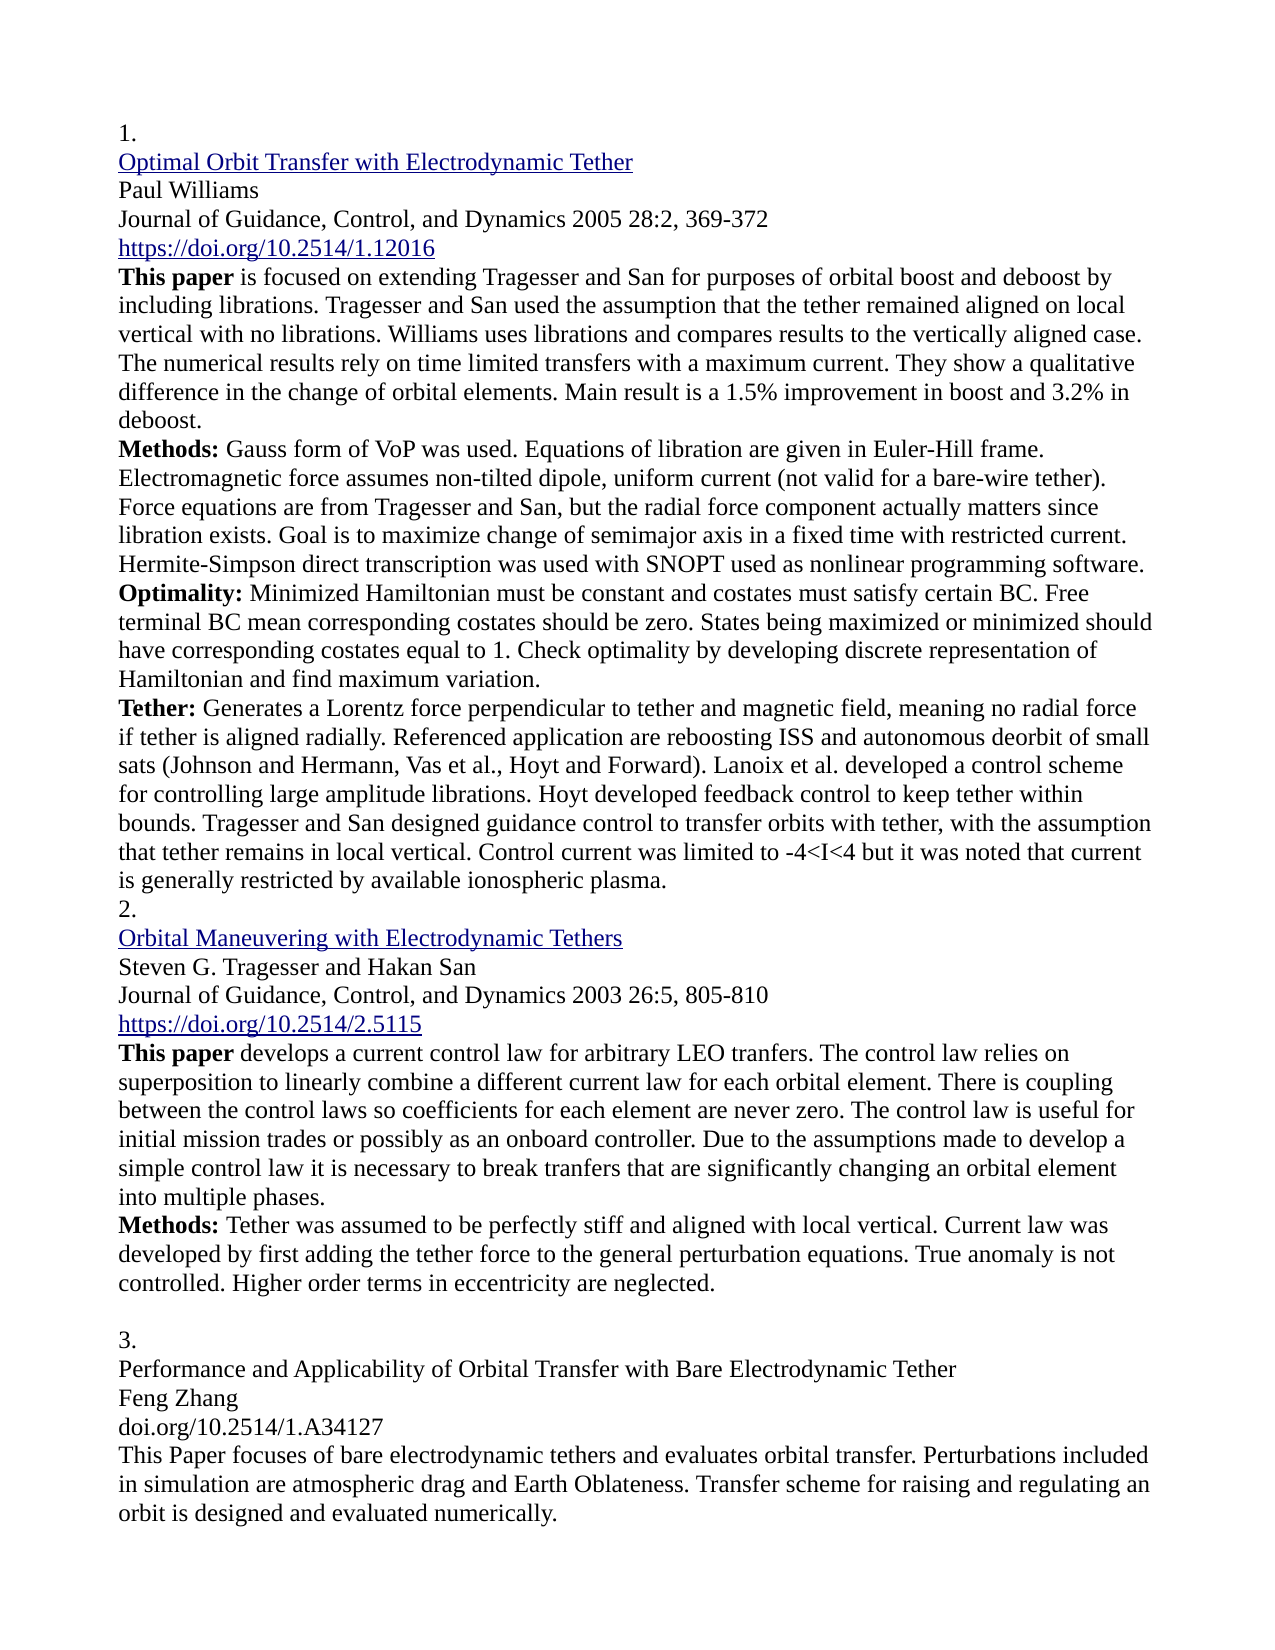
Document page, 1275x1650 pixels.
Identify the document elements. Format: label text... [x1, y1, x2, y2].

text 1. [118, 118, 1157, 147]
text doi.org/10.2514/1.A34127 [118, 1412, 1157, 1441]
text Tether: Generates a Lorentz force perpendicular to tether and magnetic field, meaning no radial force if tether is aligned radially. Referenced application are reboosting ISS and autonomous deorbit of small sats (Johnson and Hermann, Vas et al., Hoyt and Forward). Lanoix et al. developed a control scheme for controlling large amplitude librations. Hoyt developed feedback control to keep tether within bounds. Tragesser and San designed guidance control to transfer orbits with tether, with the assumption that tether remains in local vertical. Control current was limited to -4<I<4 but it was noted that current is generally restricted by available ionospheric plasma. [118, 693, 1157, 894]
text Orbital Maneuvering with Electrodynamic Tethers [118, 923, 1157, 952]
text https://doi.org/10.2514/2.5115 [118, 1009, 1157, 1038]
text Feng Zhang [118, 1383, 1157, 1412]
text Optimality: Minimized Hamiltonian must be constant and costates must satisfy certain BC. Free terminal BC mean corresponding costates should be zero. States being maximized or minimized should have corresponding costates equal to 1. Check optimality by developing discrete representation of Hamiltonian and find maximum variation. [118, 578, 1157, 693]
text 2. [118, 894, 1157, 923]
text Performance and Applicability of Orbital Transfer with Bare Electrodynamic Tether [118, 1354, 1157, 1383]
text Paul Williams [118, 176, 1157, 204]
text 3. [118, 1326, 1157, 1354]
text This paper develops a current control law for arbitrary LEO tranfers. The control law relies on superposition to linearly combine a different current law for each orbital element. There is coupling between the control laws so coefficients for each element are never zero. The control law is useful for initial mission trades or possibly as an onboard controller. Due to the assumptions made to develop a simple control law it is necessary to break tranfers that are significantly changing an orbital element into multiple phases. [118, 1038, 1157, 1211]
text Steven G. Tragesser and Hakan San [118, 952, 1157, 981]
text Methods: Gauss form of VoP was used. Equations of libration are given in Euler-Hill frame. Electromagnetic force assumes non-tilted dipole, uniform current (not valid for a bare-wire tether). Force equations are from Tragesser and San, but the radial force component actually matters since libration exists. Goal is to maximize change of semimajor axis in a fixed time with restricted current. Hermite-Simpson direct transcription was used with SNOPT used as nonlinear programming software. [118, 434, 1157, 578]
text Journal of Guidance, Control, and Dynamics 2005 28:2, 369-372 [118, 204, 1157, 233]
text This paper is focused on extending Tragesser and San for purposes of orbital boost and deboost by including librations. Tragesser and San used the assumption that the tether remained aligned on local vertical with no librations. Williams uses librations and compares results to the vertically aligned case. The numerical results rely on time limited transfers with a maximum current. They show a qualitative difference in the change of orbital elements. Main result is a 1.5% improvement in boost and 3.2% in deboost. [118, 262, 1157, 434]
text https://doi.org/10.2514/1.12016 [118, 233, 1157, 262]
text This Paper focuses of bare electrodynamic tethers and evaluates orbital transfer. Perturbations included in simulation are atmospheric drag and Earth Oblateness. Transfer scheme for raising and regulating an orbit is designed and evaluated numerically. [118, 1441, 1157, 1527]
text Journal of Guidance, Control, and Dynamics 2003 26:5, 805-810 [118, 981, 1157, 1009]
text Optimal Orbit Transfer with Electrodynamic Tether [118, 147, 1157, 176]
text Methods: Tether was assumed to be perfectly stiff and aligned with local vertical. Current law was developed by first adding the tether force to the general perturbation equations. True anomaly is not controlled. Higher order terms in eccentricity are neglected. [118, 1211, 1157, 1297]
